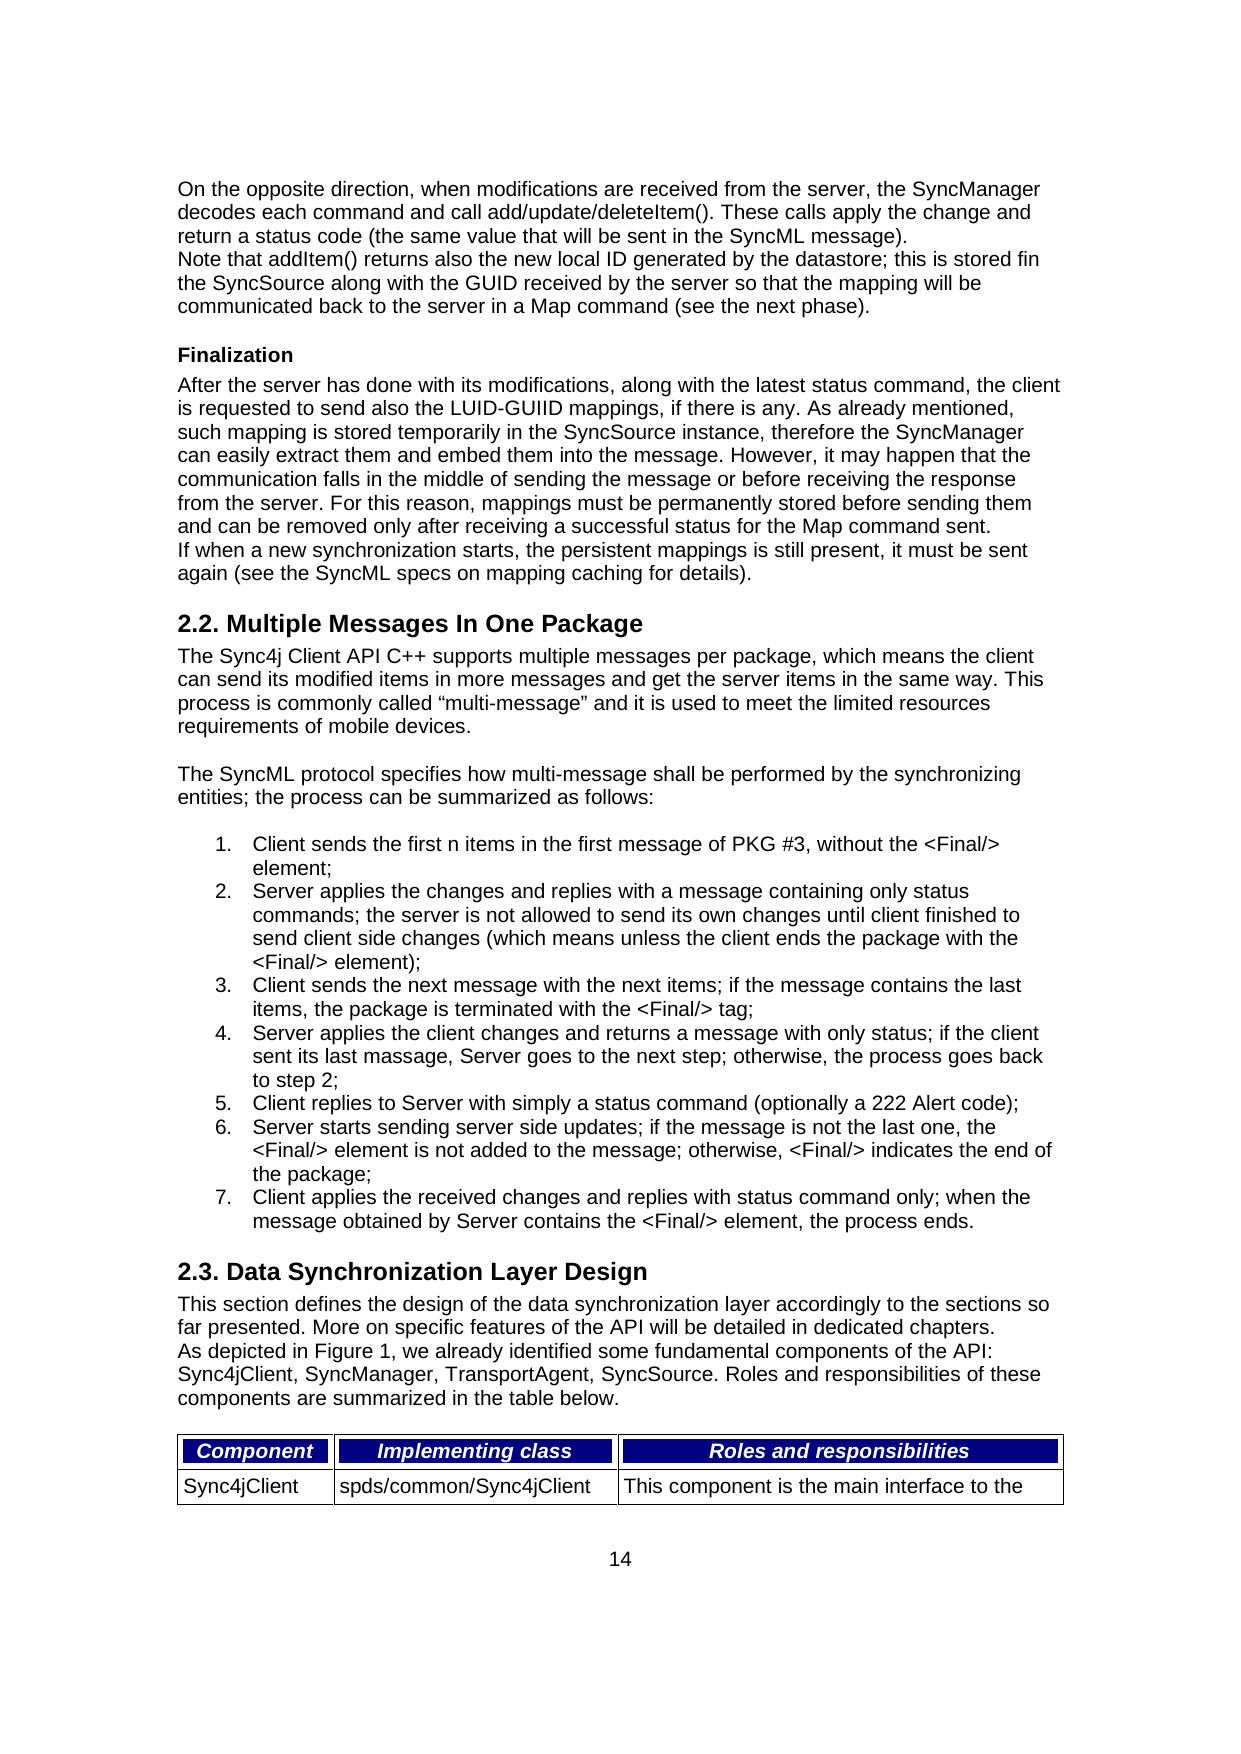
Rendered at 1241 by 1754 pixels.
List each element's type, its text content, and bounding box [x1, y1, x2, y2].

subtitle Multiple Messages In One Package [177, 610, 1063, 638]
text This section defines the design of the data synchronization layer accordingly to the sections so far presented. More on specific features of the API will be detailed in dedicated chapters. [177, 1292, 1063, 1339]
table_cell spds/common/Sync4jClient [335, 1470, 617, 1504]
table_cell Sync4jClient [178, 1470, 333, 1504]
subtitle Data Synchronization Layer Design [177, 1258, 1063, 1286]
text The Sync4j Client API C++ supports multiple messages per package, which means the client can send its modified items in more messages and get the server items in the same way. This process is commonly called “multi-message” and it is used to meet the limited resources requirements of mobile devices. [177, 644, 1063, 738]
table_header Roles and responsibilities [619, 1435, 1063, 1469]
subtitle Finalization [177, 343, 1063, 367]
list Client sends the first n items in the first message of PKG #3, without the <Final/> element; [215, 833, 1063, 880]
text On the opposite direction, when modifications are received from the server, the SyncManager decodes each command and call add/update/deleteItem(). These calls apply the change and return a status code (the same value that will be sent in the SyncML message). [177, 177, 1063, 248]
list Client applies the received changes and replies with status command only; when the message obtained by Server contains the <Final/> element, the process ends. [215, 1186, 1063, 1233]
text Note that addItem() returns also the new local ID generated by the datastore; this is stored fin the SyncSource along with the GUID received by the server so that the mapping will be communicated back to the server in a Map command (see the next phase). [177, 248, 1063, 318]
table_header Component [178, 1435, 333, 1469]
list Client sends the next message with the next items; if the message contains the last items, the package is terminated with the <Final/> tag; [215, 974, 1063, 1021]
text After the server has done with its modifications, along with the latest status command, the client is requested to send also the LUID-GUIID mappings, if there is any. As already mentioned, such mapping is stored temporarily in the SyncSource instance, therefore the SyncManager can easily extract them and embed them into the message. However, it may happen that the communication falls in the middle of sending the message or before receiving the response from the server. For this reason, mappings must be permanently stored before sending them and can be removed only after receiving a successful status for the Map command sent. [177, 373, 1063, 538]
list Server applies the client changes and returns a message with only status; if the client sent its last massage, Server goes to the next step; otherwise, the process goes back to step 2; [215, 1021, 1063, 1092]
list Server applies the changes and replies with a message containing only status commands; the server is not allowed to send its own changes until client finished to send client side changes (which means unless the client ends the package with the <Final/> element); [215, 880, 1063, 974]
text If when a new synchronization starts, the persistent mappings is still present, it must be sent again (see the SyncML specs on mapping caching for details). [177, 538, 1063, 585]
list Server starts sending server side updates; if the message is not the last one, the <Final/> element is not added to the message; otherwise, <Final/> indicates the end of the package; [215, 1115, 1063, 1186]
table_cell This component is the main interface to the [619, 1470, 1063, 1504]
table_header Implementing class [335, 1435, 617, 1469]
text The SyncML protocol specifies how multi-message shall be performed by the synchronizing entities; the process can be summarized as follows: [177, 762, 1063, 809]
text As depicted in Figure 1, we already identified some fundamental components of the API: Sync4jClient, SyncManager, TransportAgent, SyncSource. Roles and responsibilities of these components are summarized in the table below. [177, 1339, 1063, 1410]
list Client replies to Server with simply a status command (optionally a 222 Alert code); [215, 1092, 1063, 1115]
